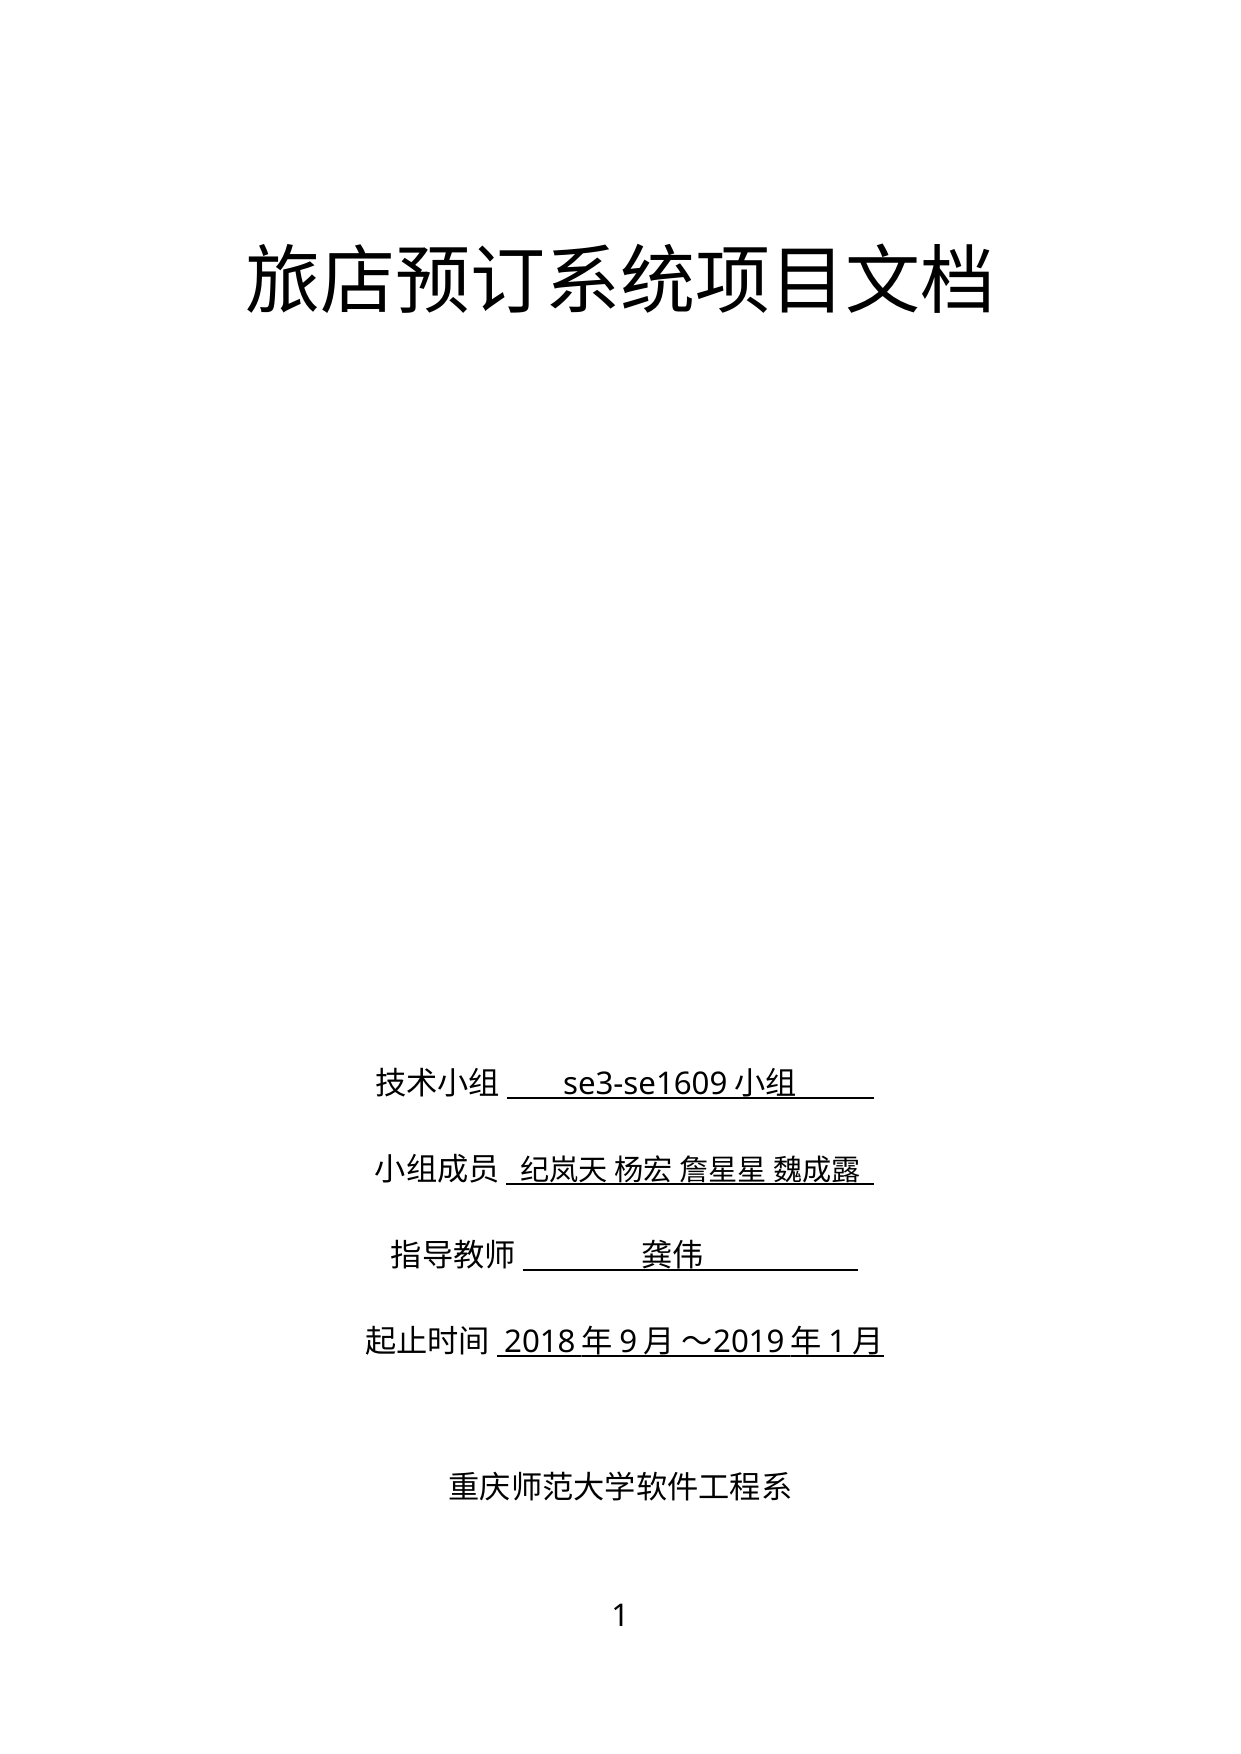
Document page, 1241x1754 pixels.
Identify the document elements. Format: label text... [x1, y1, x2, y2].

text 技术小组 se3-se1609小组 [118, 1058, 1122, 1104]
text 旅店预订系统项目文档 [118, 220, 1122, 329]
text 指导教师 龚伟 [118, 1230, 1122, 1276]
text 起止时间 2018年9月 ～2019年1月 [118, 1316, 1122, 1361]
text 重庆师范大学软件工程系 [118, 1462, 1122, 1507]
text 小组成员 纪岚天 杨宏 詹星星 魏成露 [118, 1144, 1122, 1190]
